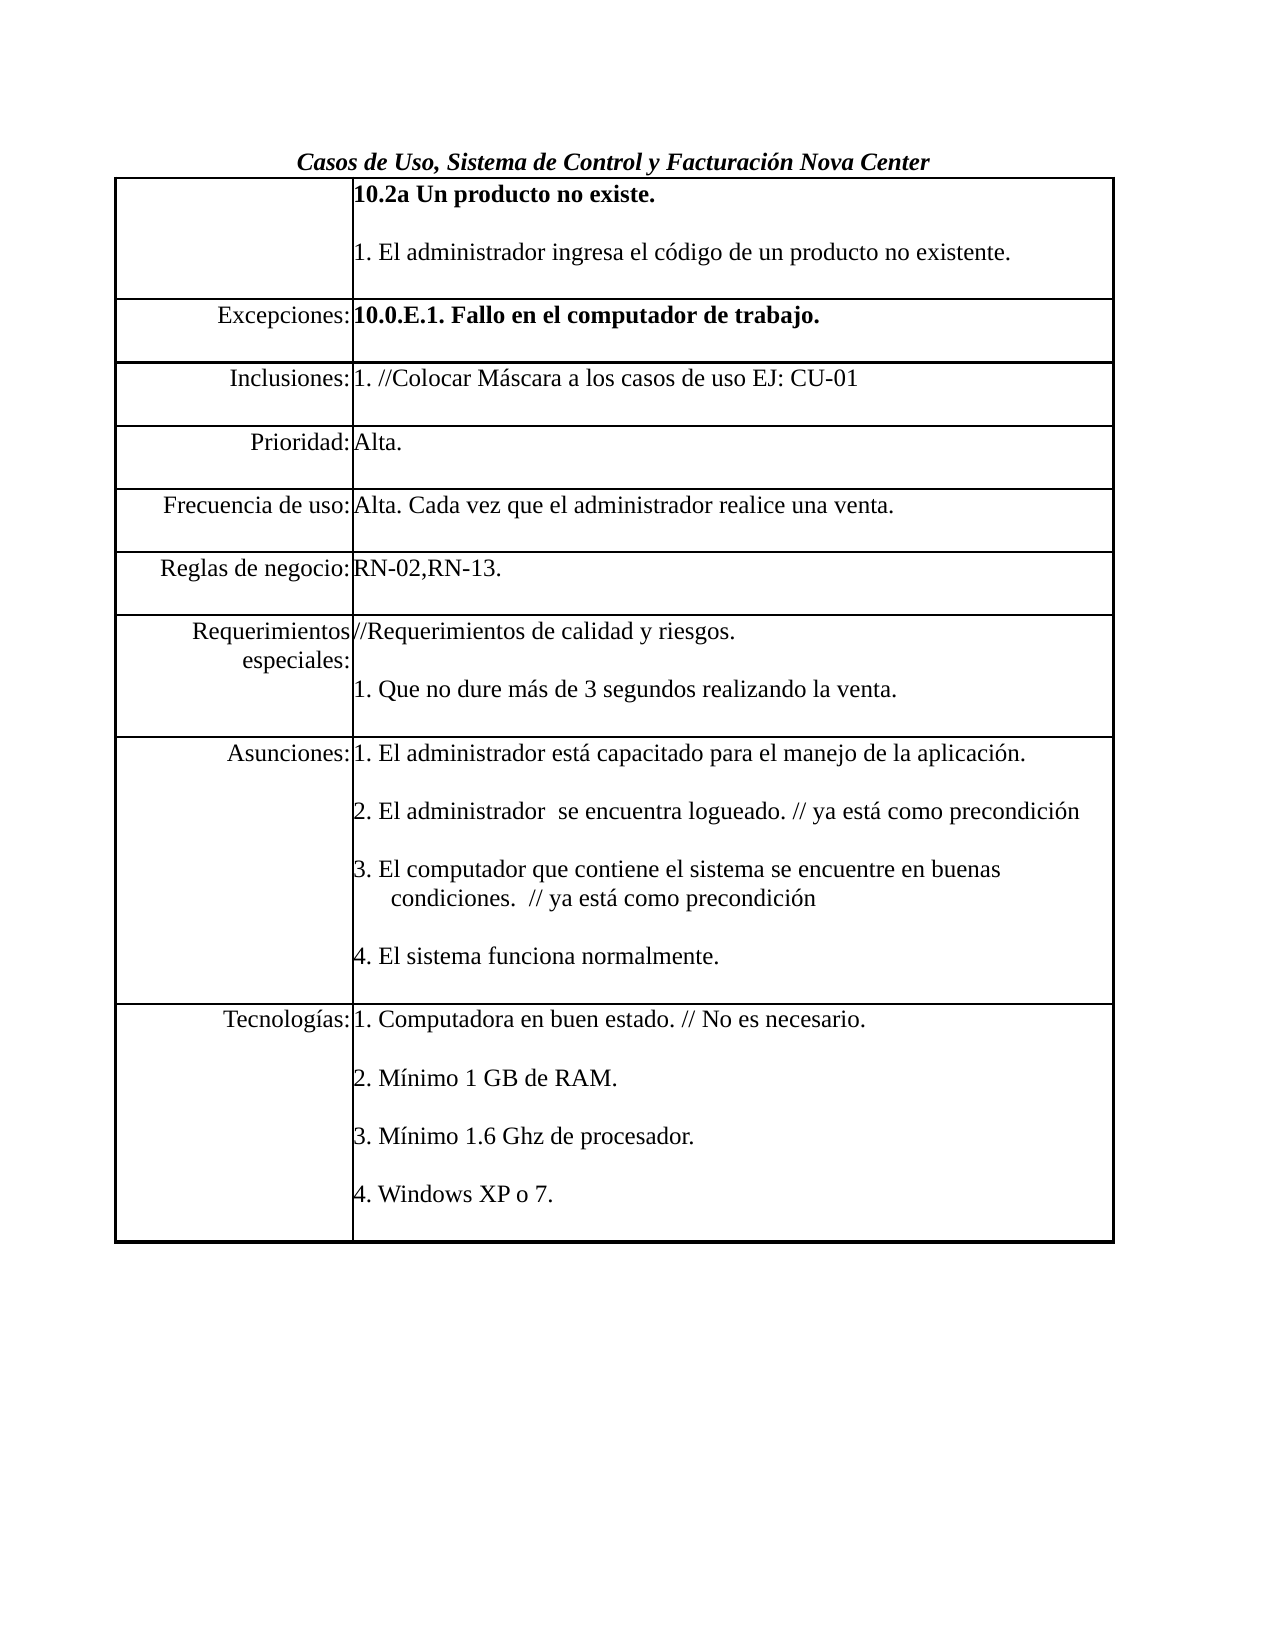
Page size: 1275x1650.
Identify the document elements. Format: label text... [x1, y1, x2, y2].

table_cell Tecnologías: [117, 1005, 352, 1240]
table_cell [117, 179, 352, 298]
table_cell Alta. Cada vez que el administrador realice una venta. [354, 490, 1112, 551]
table_cell Reglas de negocio: [117, 553, 352, 614]
table_cell Alta. [354, 427, 1112, 488]
table_cell 10.0.E.1. Fallo en el computador de trabajo. [354, 300, 1112, 361]
table_cell 1. //Colocar Máscara a los casos de uso EJ: CU-01 [354, 364, 1112, 424]
table_cell RN-02,RN-13. [354, 553, 1112, 614]
table_cell Excepciones: [117, 300, 352, 361]
table_cell 10.2a Un producto no existe. 1. El administrador ingresa el código de un producto no existente. [354, 179, 1112, 298]
table_cell Prioridad: [117, 427, 352, 488]
table_cell //Requerimientos de calidad y riesgos. 1. Que no dure más de 3 segundos realizando la venta. [354, 616, 1112, 736]
table_cell Inclusiones: [117, 364, 352, 424]
table_cell 1. El administrador está capacitado para el manejo de la aplicación. 2. El administrador se encuentra logueado. // ya está como precondición 3. El computador que contiene el sistema se encuentre en buenas condiciones. // ya está como precondición 4. El sistema funciona normalmente. [354, 738, 1112, 1002]
table_cell Requerimientos especiales: [117, 616, 352, 736]
table_cell 1. Computadora en buen estado. // No es necesario. 2. Mínimo 1 GB de RAM. 3. Mínimo 1.6 Ghz de procesador. 4. Windows XP o 7. [354, 1005, 1112, 1240]
table_cell Frecuencia de uso: [117, 490, 352, 551]
table_cell Asunciones: [117, 738, 352, 1002]
